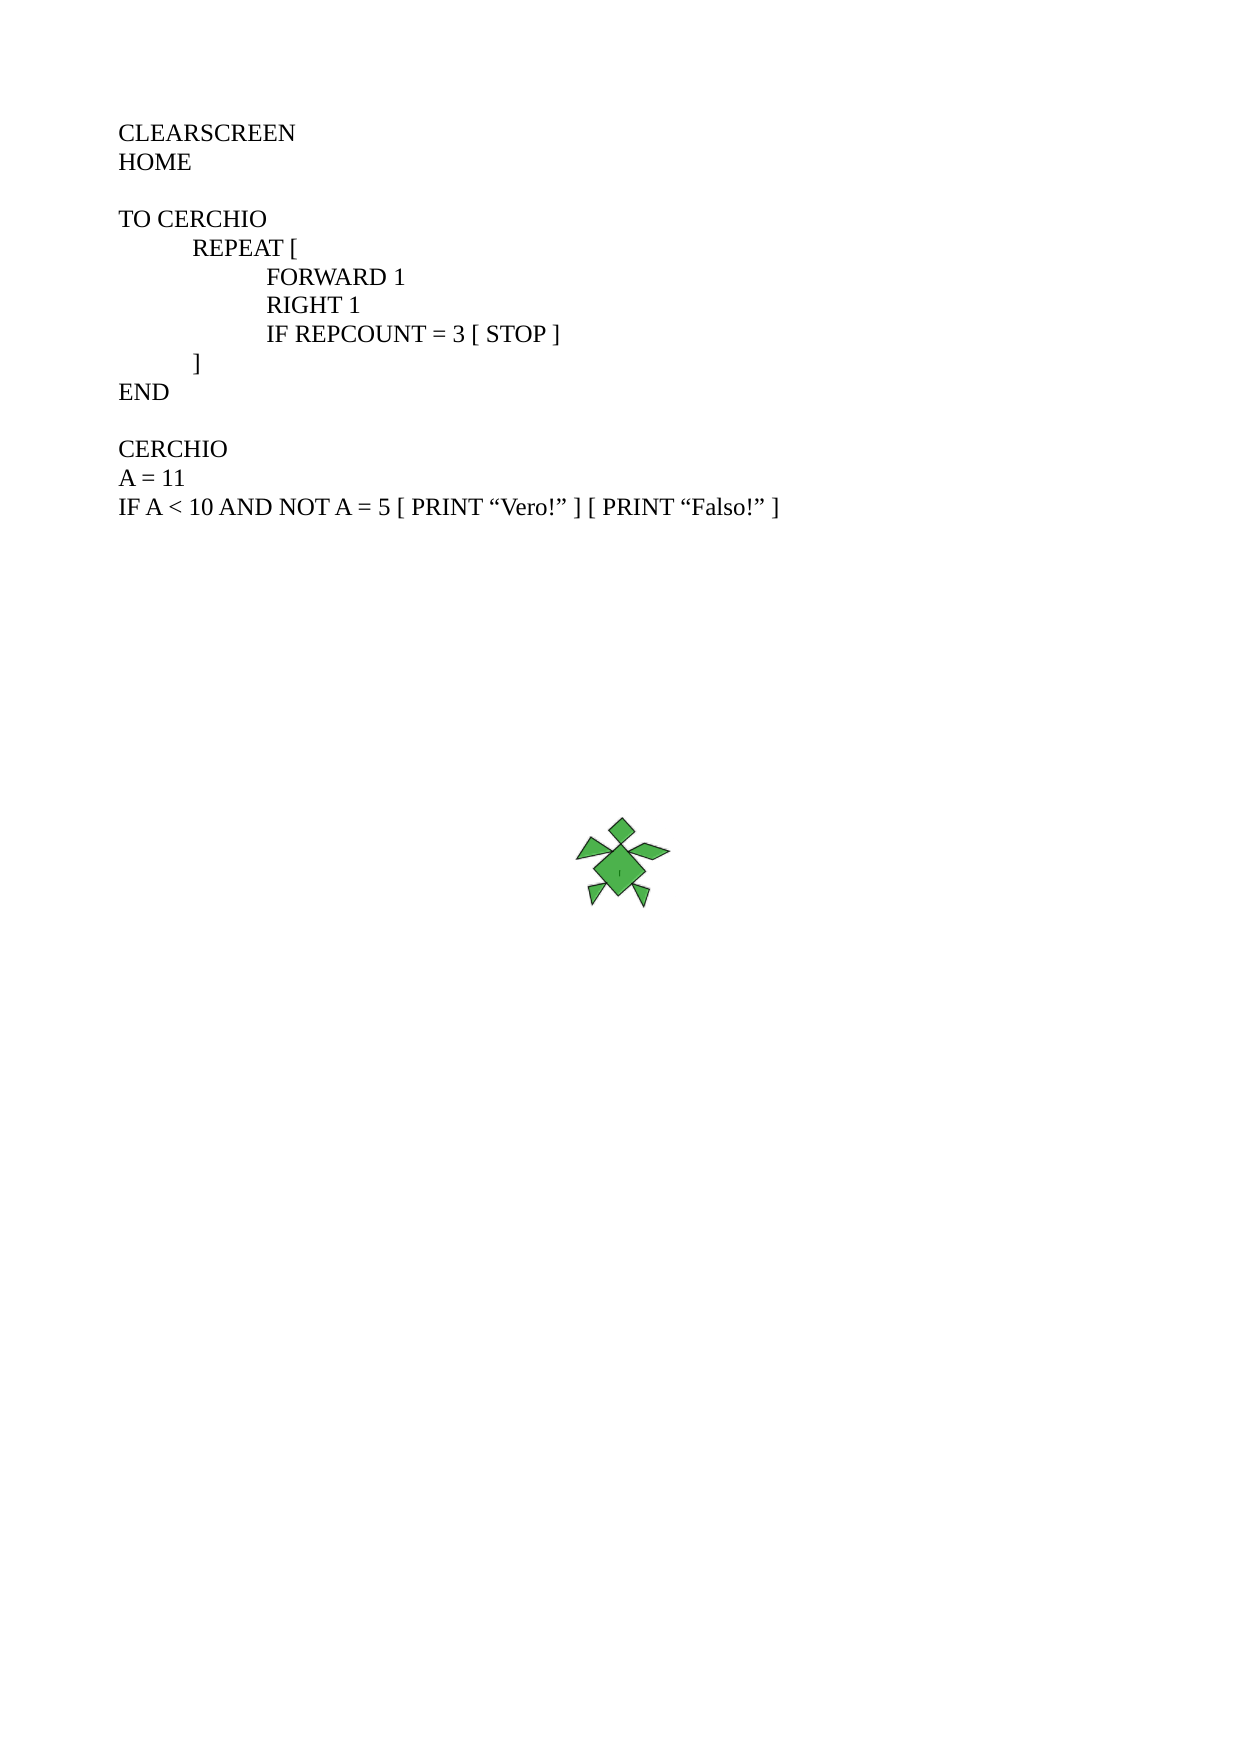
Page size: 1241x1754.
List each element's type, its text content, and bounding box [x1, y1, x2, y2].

text CLEARSCREEN [118, 118, 1122, 147]
text IF REPCOUNT = 3 [ STOP ] [118, 319, 1122, 348]
text TO CERCHIO [118, 204, 1122, 233]
text END [118, 377, 1122, 406]
text CERCHIO [118, 434, 1122, 463]
text FORWARD 1 [118, 262, 1122, 291]
text HOME [118, 147, 1122, 176]
text RIGHT 1 [118, 291, 1122, 319]
text REPEAT [ [118, 233, 1122, 262]
text ] [118, 348, 1122, 377]
text IF A < 10 AND NOT A = 5 [ PRINT “Vero!” ] [ PRINT “Falso!” ] [118, 492, 1122, 521]
text A = 11 [118, 463, 1122, 492]
